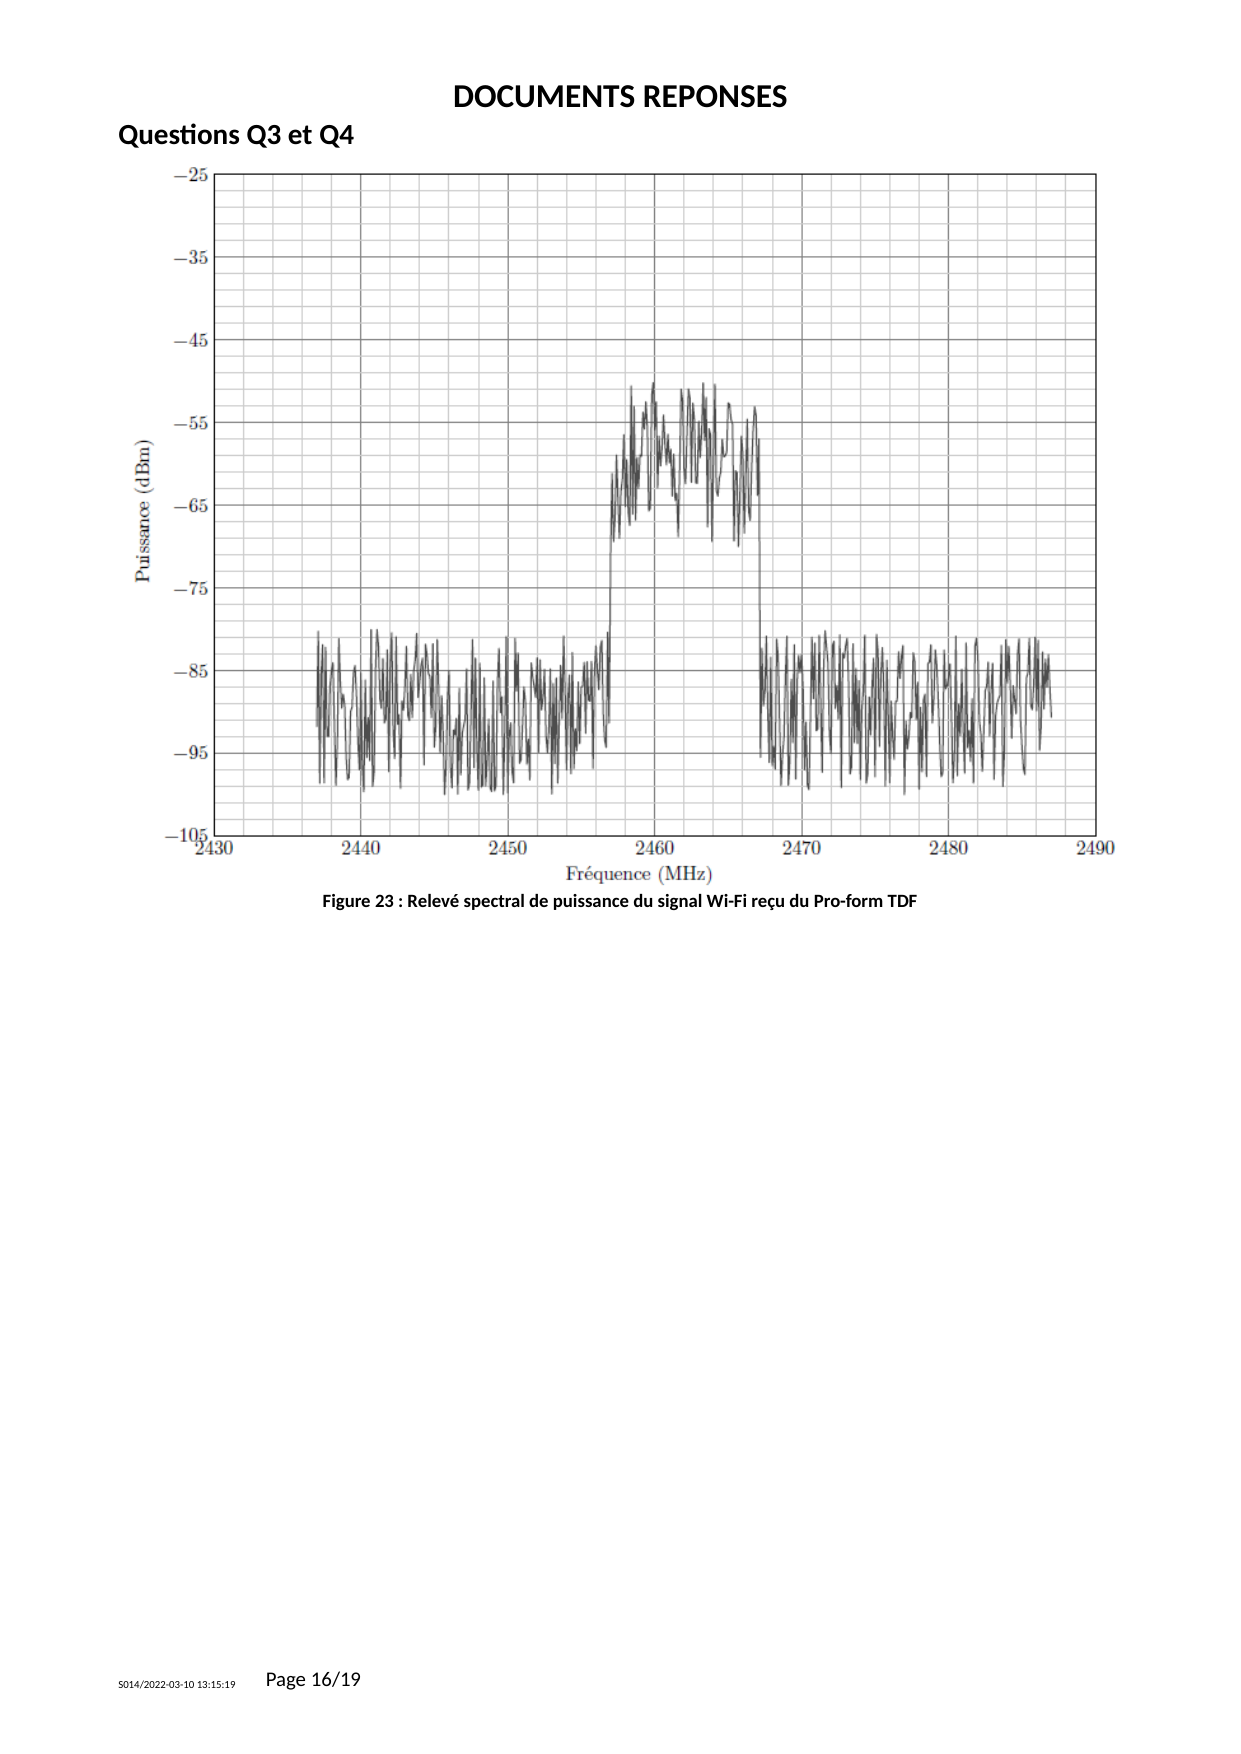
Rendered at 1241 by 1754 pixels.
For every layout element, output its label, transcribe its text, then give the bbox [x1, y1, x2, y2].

text Questions Q3. et Q4. [118, 116, 1122, 151]
text Figure 23 : Relevé spectral de puissance du signal Wi-Fi reçu du Pro-form TDF [118, 889, 1122, 912]
picture [121, 152, 1126, 889]
